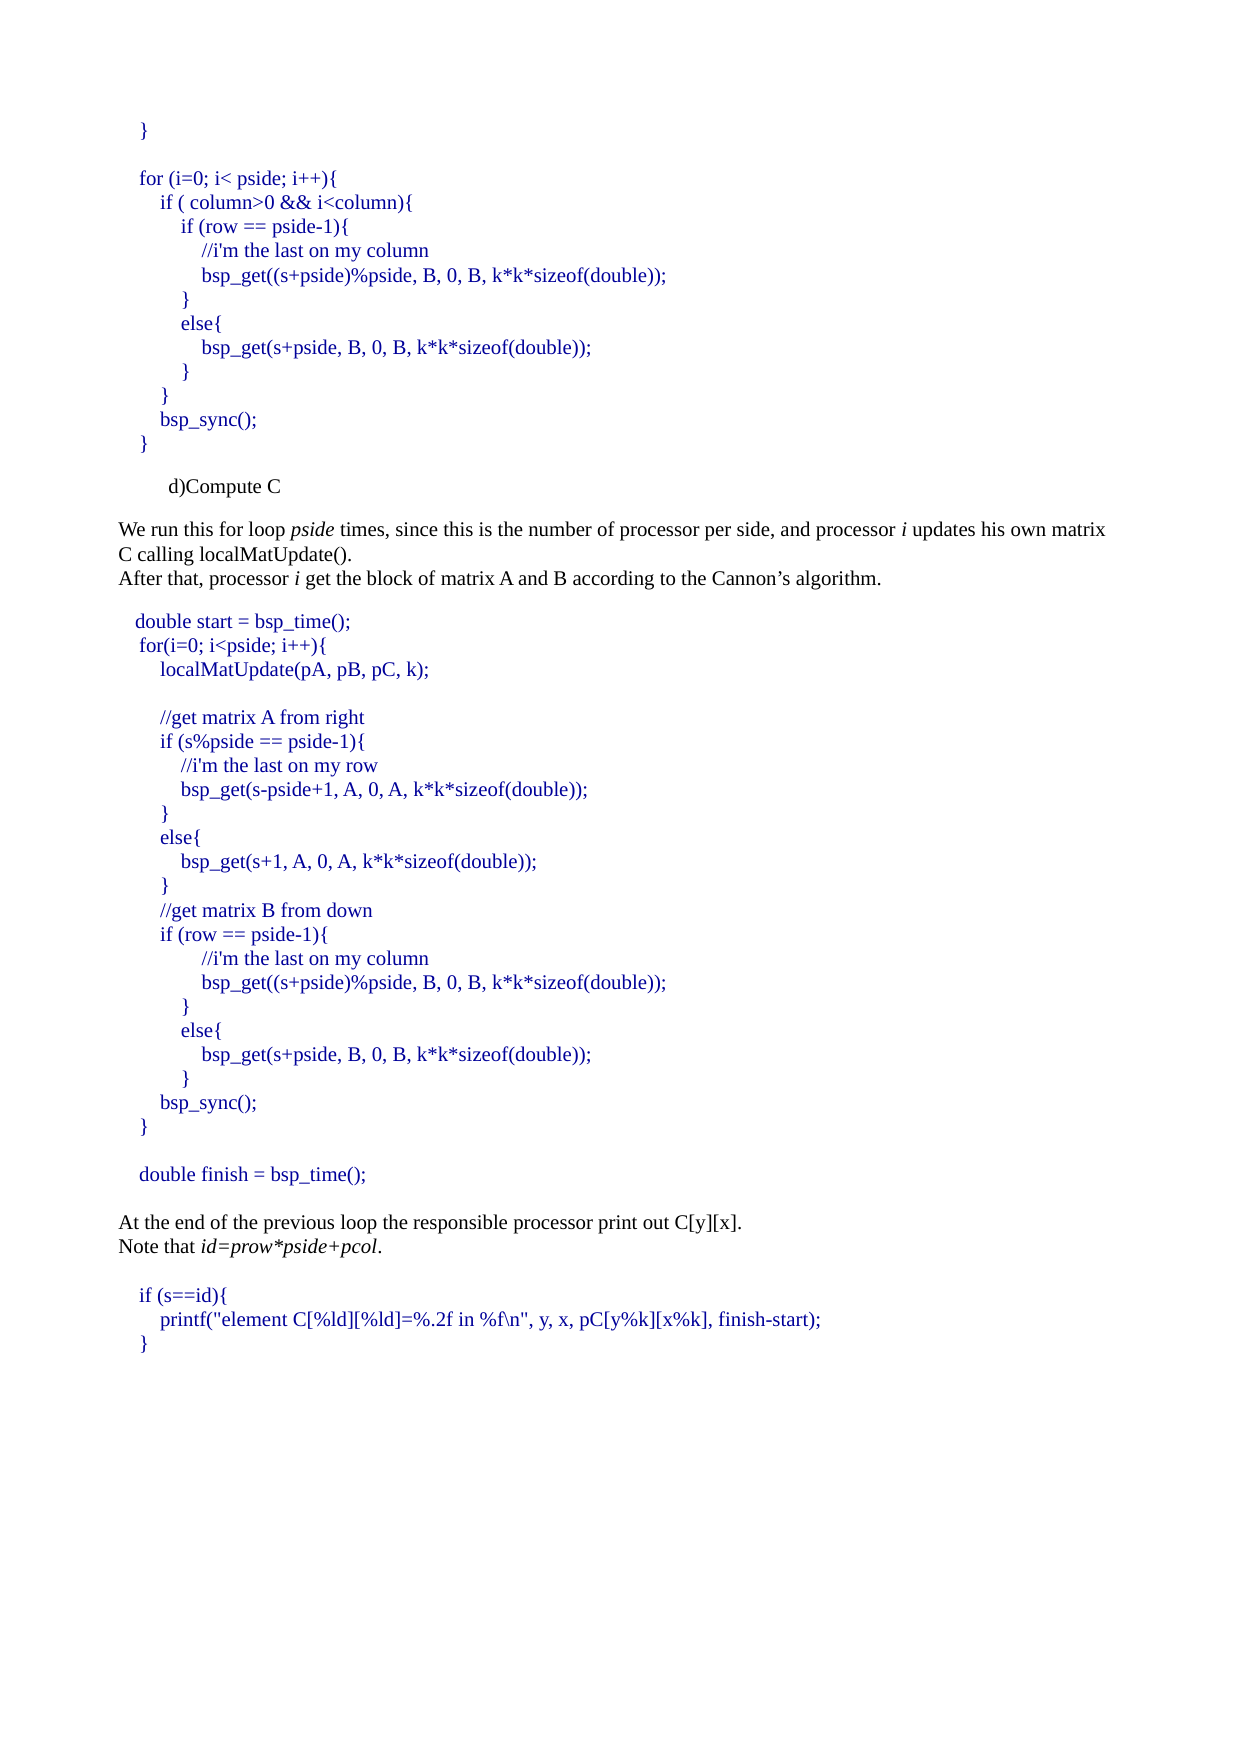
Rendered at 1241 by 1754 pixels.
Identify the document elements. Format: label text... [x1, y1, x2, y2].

text } [118, 1331, 1122, 1355]
text double finish = bsp_time(); [118, 1162, 1122, 1186]
text After that, processor i get the block of matrix A and B according to the Cannon’s algorithm. [118, 566, 1122, 589]
text bsp_get(s+1, A, 0, A, k*k*sizeof(double)); [118, 849, 1122, 873]
text bsp_get(s+pside, B, 0, B, k*k*sizeof(double)); [118, 335, 1122, 359]
text if ( column>0 && i<column){ [118, 190, 1122, 214]
text //i'm the last on my column [118, 946, 1122, 970]
text } [118, 994, 1122, 1018]
text } [118, 118, 1122, 142]
text We run this for loop pside times, since this is the number of processor per side, and processor i updates his own matrix C calling localMatUpdate(). [118, 517, 1122, 566]
text bsp_get((s+pside)%pside, B, 0, B, k*k*sizeof(double)); [118, 262, 1122, 287]
text } [118, 431, 1122, 455]
text } [118, 359, 1122, 383]
text //get matrix A from right [118, 705, 1122, 729]
text At the end of the previous loop the responsible processor print out C[y][x]. [118, 1210, 1122, 1234]
text else{ [118, 1018, 1122, 1042]
text } [118, 383, 1122, 407]
text } [118, 873, 1122, 897]
text bsp_get(s+pside, B, 0, B, k*k*sizeof(double)); [118, 1042, 1122, 1066]
text //i'm the last on my row [118, 753, 1122, 777]
text double start = bsp_time(); [118, 609, 1122, 633]
text if (row == pside-1){ [118, 922, 1122, 946]
text } [118, 287, 1122, 311]
text for (i=0; i< pside; i++){ [118, 166, 1122, 190]
text bsp_get((s+pside)%pside, B, 0, B, k*k*sizeof(double)); [118, 970, 1122, 994]
text Note that id=prow*pside+pcol. [118, 1234, 1122, 1258]
text } [118, 1114, 1122, 1138]
text bsp_sync(); [118, 407, 1122, 431]
text //get matrix B from down [118, 897, 1122, 922]
text for(i=0; i<pside; i++){ [118, 633, 1122, 657]
text else{ [118, 311, 1122, 335]
text if (row == pside-1){ [118, 214, 1122, 238]
text localMatUpdate(pA, pB, pC, k); [118, 657, 1122, 681]
text } [118, 1066, 1122, 1090]
text if (s%pside == pside-1){ [118, 729, 1122, 753]
text bsp_sync(); [118, 1090, 1122, 1114]
text bsp_get(s-pside+1, A, 0, A, k*k*sizeof(double)); [118, 777, 1122, 801]
text if (s==id){ [118, 1282, 1122, 1307]
text d)Compute C [118, 474, 1122, 498]
text printf("element C[%ld][%ld]=%.2f in %f\n", y, x, pC[y%k][x%k], finish-start); [118, 1307, 1122, 1331]
text //i'm the last on my column [118, 238, 1122, 262]
text else{ [118, 825, 1122, 849]
text } [118, 801, 1122, 825]
